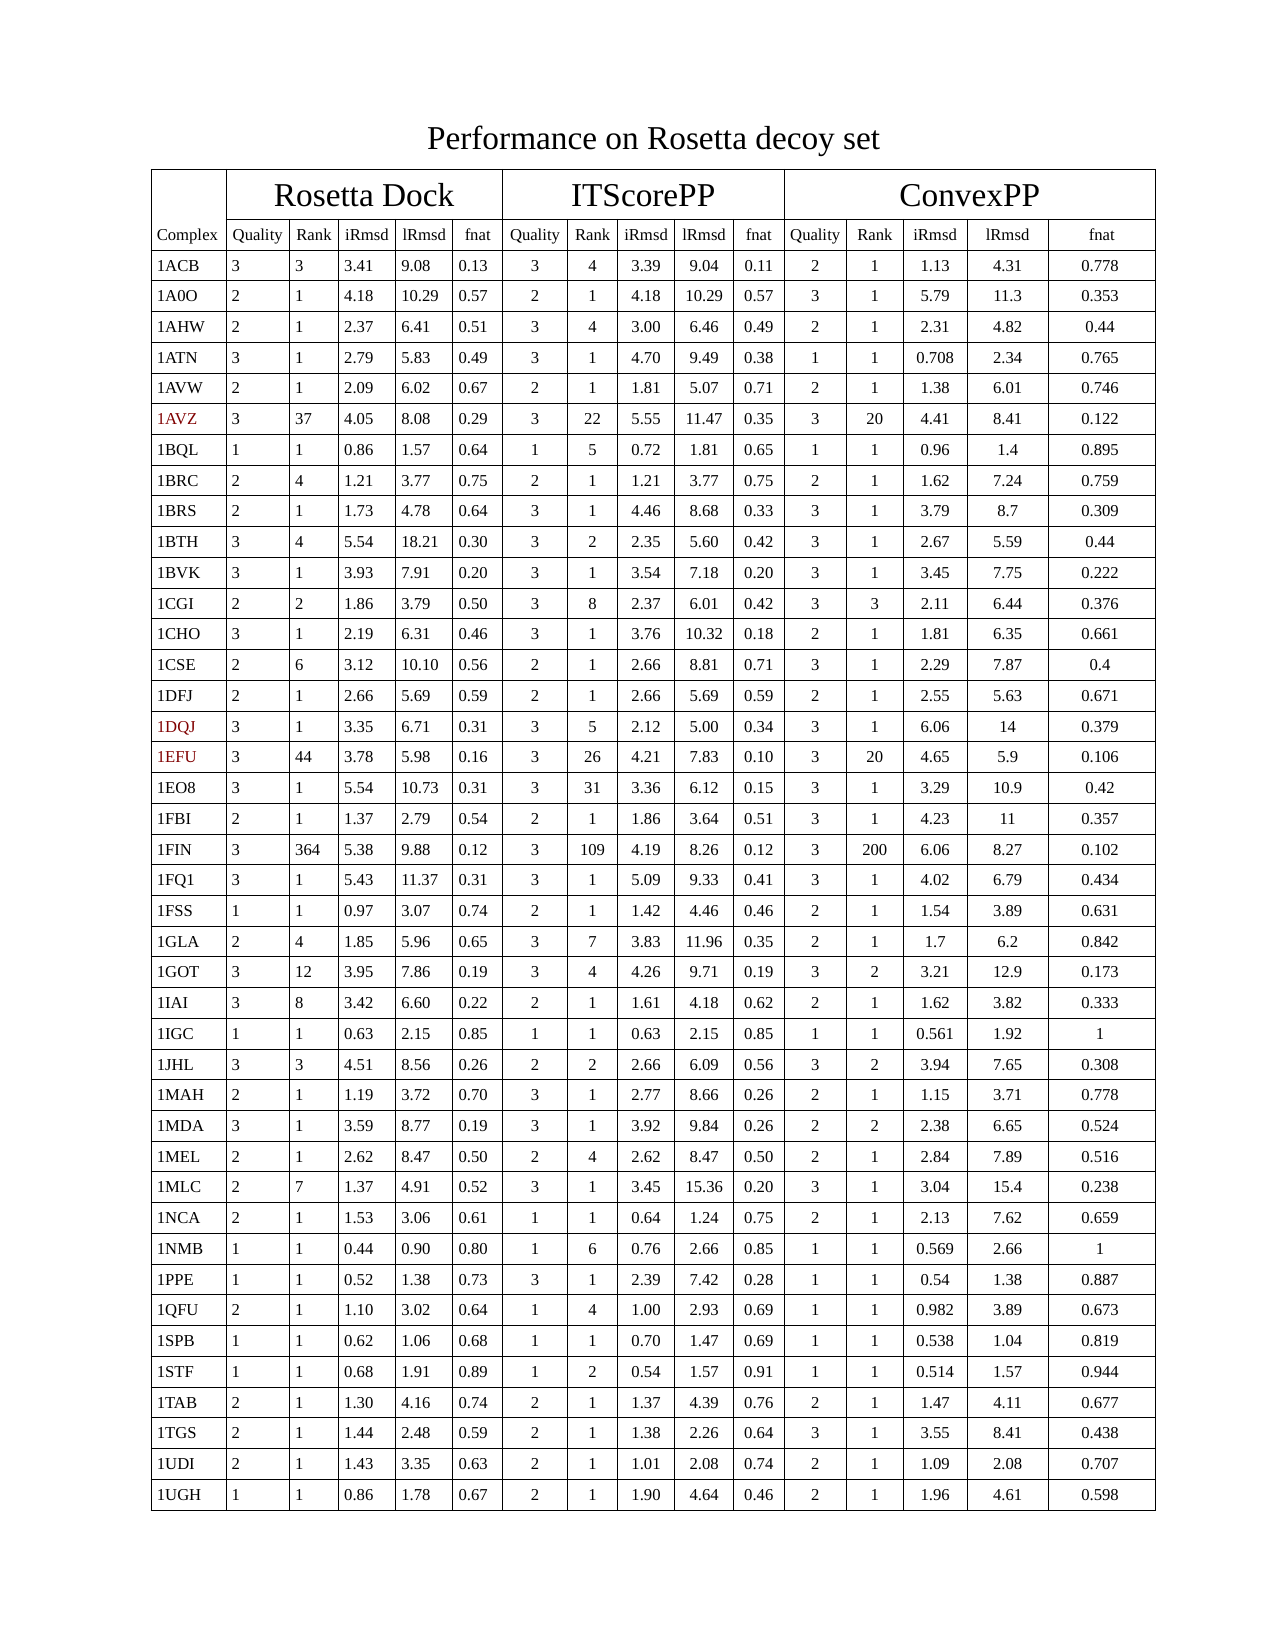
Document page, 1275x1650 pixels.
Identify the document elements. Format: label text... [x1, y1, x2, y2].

table_cell 1 [290, 1357, 338, 1387]
table_cell 1 [847, 466, 903, 495]
table_cell 2.66 [618, 650, 674, 680]
table_cell iRmsd [904, 220, 967, 249]
table_cell 1MLC [152, 1172, 226, 1202]
table_cell 11.3 [968, 281, 1048, 311]
table_cell 3 [227, 865, 289, 895]
table_cell 5.69 [396, 681, 452, 711]
table_cell 1.92 [968, 1019, 1048, 1048]
table_cell 0.63 [339, 1019, 395, 1048]
table_header Complex [152, 170, 226, 249]
table_cell 12.9 [968, 957, 1048, 987]
table_cell 1 [290, 681, 338, 711]
table_cell 0.65 [734, 435, 784, 465]
table_cell 8.77 [396, 1111, 452, 1141]
table_cell 2 [227, 1295, 289, 1325]
table_cell 0.91 [734, 1357, 784, 1387]
table_cell 1.09 [904, 1449, 967, 1479]
table_cell 0.357 [1049, 804, 1155, 833]
table_cell 8.56 [396, 1050, 452, 1079]
table_cell 3 [785, 742, 846, 772]
table_cell 2 [503, 650, 567, 680]
table_cell 4.46 [618, 496, 674, 526]
table_cell 3 [227, 527, 289, 557]
table_cell 0.38 [734, 343, 784, 372]
table_cell 4 [290, 927, 338, 956]
table_cell 18.21 [396, 527, 452, 557]
table_cell 1STF [152, 1357, 226, 1387]
table_cell 0.42 [734, 589, 784, 618]
table_cell 2 [785, 988, 846, 1018]
table_cell 0.31 [453, 712, 502, 741]
table_cell 1.78 [396, 1480, 452, 1509]
table_cell 2 [227, 1172, 289, 1202]
table_cell 4.26 [618, 957, 674, 987]
table_cell 2.15 [675, 1019, 733, 1048]
table_cell 2.31 [904, 312, 967, 342]
table_cell 0.46 [734, 896, 784, 926]
table_cell 2 [847, 957, 903, 987]
table_cell 2 [227, 1388, 289, 1417]
table_cell 3 [785, 558, 846, 588]
table_cell 7.87 [968, 650, 1048, 680]
table_cell 1 [227, 896, 289, 926]
table_cell 0.89 [453, 1357, 502, 1387]
table_cell 3.00 [618, 312, 674, 342]
table_cell 1A0O [152, 281, 226, 311]
table_cell 3 [227, 343, 289, 372]
table_cell 0.16 [453, 742, 502, 772]
table_cell 14 [968, 712, 1048, 741]
table_cell 0.18 [734, 619, 784, 649]
table_cell 1 [847, 1265, 903, 1294]
table_cell 0.74 [453, 1388, 502, 1417]
table_cell 2.93 [675, 1295, 733, 1325]
table_cell 1BRC [152, 466, 226, 495]
table_cell 0.85 [453, 1019, 502, 1048]
table_cell 0.69 [734, 1326, 784, 1356]
table_cell 0.333 [1049, 988, 1155, 1018]
table_cell 1.81 [904, 619, 967, 649]
table_cell 2 [847, 1111, 903, 1141]
table_cell 2.62 [618, 1142, 674, 1171]
table_cell 0.106 [1049, 742, 1155, 772]
table_cell 0.57 [734, 281, 784, 311]
table_cell 15.4 [968, 1172, 1048, 1202]
table_cell 3 [290, 1050, 338, 1079]
table_cell 1 [568, 804, 617, 833]
table_cell 1 [568, 1111, 617, 1141]
table_cell 1 [568, 619, 617, 649]
table_cell 2.79 [339, 343, 395, 372]
table_cell 0.819 [1049, 1326, 1155, 1356]
table_cell 4.31 [968, 251, 1048, 280]
table_cell 11.47 [675, 404, 733, 434]
table_cell 3.42 [339, 988, 395, 1018]
table_cell 2 [227, 1080, 289, 1110]
table_cell 2 [785, 251, 846, 280]
table_cell 1 [290, 1234, 338, 1264]
table_cell 3 [785, 835, 846, 864]
table_cell 8.47 [396, 1142, 452, 1171]
table_cell 2 [503, 1449, 567, 1479]
table_cell 0.561 [904, 1019, 967, 1048]
table_cell 6.35 [968, 619, 1048, 649]
table_cell 0.72 [618, 435, 674, 465]
table_cell fnat [734, 220, 784, 249]
table_cell 1 [290, 1080, 338, 1110]
table_cell 0.22 [453, 988, 502, 1018]
table_cell 7.89 [968, 1142, 1048, 1171]
table_cell 1 [847, 374, 903, 403]
table_cell 9.49 [675, 343, 733, 372]
table_cell 0.661 [1049, 619, 1155, 649]
table_cell 1.37 [618, 1388, 674, 1417]
table_cell 5.43 [339, 865, 395, 895]
table_cell 1.90 [618, 1480, 674, 1509]
table_cell 1NMB [152, 1234, 226, 1264]
table_cell 1.38 [968, 1265, 1048, 1294]
table_cell 2 [785, 1388, 846, 1417]
table_cell 0.76 [618, 1234, 674, 1264]
table_cell 3 [785, 865, 846, 895]
table_cell 3.93 [339, 558, 395, 588]
table_header ITScorePP [503, 170, 784, 219]
table_cell 1.04 [968, 1326, 1048, 1356]
table_cell 4.18 [339, 281, 395, 311]
table_cell 0.57 [453, 281, 502, 311]
table_cell 8.7 [968, 496, 1048, 526]
table_cell 2.15 [396, 1019, 452, 1048]
table_cell 3.71 [968, 1080, 1048, 1110]
table_cell 1 [847, 927, 903, 956]
table_cell 2.09 [339, 374, 395, 403]
table_cell 1 [785, 1357, 846, 1387]
table_cell 1 [847, 1388, 903, 1417]
table_cell 3.45 [618, 1172, 674, 1202]
table_cell 109 [568, 835, 617, 864]
table_cell 3 [785, 712, 846, 741]
table_cell 2.08 [675, 1449, 733, 1479]
table_cell 1 [290, 281, 338, 311]
table_cell Quality [503, 220, 567, 249]
table_cell 1 [568, 1080, 617, 1110]
table_cell 1.85 [339, 927, 395, 956]
table_cell 1 [568, 865, 617, 895]
table_cell 7.24 [968, 466, 1048, 495]
table_cell 1.81 [675, 435, 733, 465]
table_cell 2 [503, 1480, 567, 1509]
table_cell 20 [847, 404, 903, 434]
table_cell 6.60 [396, 988, 452, 1018]
table_cell 3 [785, 1172, 846, 1202]
table_cell 1NCA [152, 1203, 226, 1233]
table_cell 0.12 [453, 835, 502, 864]
table_cell fnat [1049, 220, 1155, 249]
table_cell 1.86 [339, 589, 395, 618]
table_cell 7 [290, 1172, 338, 1202]
table_cell 6.06 [904, 835, 967, 864]
table_cell 3.12 [339, 650, 395, 680]
table_cell 3.41 [339, 251, 395, 280]
table_cell 0.778 [1049, 251, 1155, 280]
table_cell 9.33 [675, 865, 733, 895]
table_cell 3 [785, 404, 846, 434]
table_cell 1 [847, 1019, 903, 1048]
table_cell 1EO8 [152, 773, 226, 803]
table_cell 1 [847, 988, 903, 1018]
table_cell 11.37 [396, 865, 452, 895]
table_cell 1.38 [396, 1265, 452, 1294]
table_cell 1.81 [618, 374, 674, 403]
table_cell 2 [290, 589, 338, 618]
table_cell 37 [290, 404, 338, 434]
table_cell 0.10 [734, 742, 784, 772]
table_cell 5.79 [904, 281, 967, 311]
table_cell iRmsd [618, 220, 674, 249]
table_cell 1.38 [904, 374, 967, 403]
table_cell 0.673 [1049, 1295, 1155, 1325]
table_cell 0.46 [453, 619, 502, 649]
table_cell 3.79 [396, 589, 452, 618]
table_cell 1IAI [152, 988, 226, 1018]
table_cell 0.62 [339, 1326, 395, 1356]
table_cell 2.26 [675, 1418, 733, 1448]
table_cell 3.35 [396, 1449, 452, 1479]
table_cell 2 [503, 1388, 567, 1417]
table_cell 1.21 [339, 466, 395, 495]
table_cell 31 [568, 773, 617, 803]
table_cell 0.44 [339, 1234, 395, 1264]
table_cell 1 [290, 1326, 338, 1356]
table_cell 0.15 [734, 773, 784, 803]
table_cell 2.13 [904, 1203, 967, 1233]
table_cell 5.83 [396, 343, 452, 372]
table_cell 0.67 [453, 374, 502, 403]
table_cell 1 [568, 650, 617, 680]
table_cell 0.379 [1049, 712, 1155, 741]
table_cell 3 [503, 558, 567, 588]
table_cell 8.26 [675, 835, 733, 864]
table_cell 3.55 [904, 1418, 967, 1448]
table_cell 11.96 [675, 927, 733, 956]
table_cell 0.895 [1049, 435, 1155, 465]
table_cell 5.59 [968, 527, 1048, 557]
table_cell 1 [785, 435, 846, 465]
table_cell 8 [568, 589, 617, 618]
table_cell 7.65 [968, 1050, 1048, 1079]
table_cell 3 [503, 404, 567, 434]
table_cell 1 [290, 1449, 338, 1479]
table_cell 1 [290, 343, 338, 372]
table_cell 0.64 [453, 435, 502, 465]
table_cell 2.12 [618, 712, 674, 741]
table_cell 1 [847, 773, 903, 803]
table_cell 4 [568, 312, 617, 342]
table_cell 1 [785, 1019, 846, 1048]
table_cell 1 [227, 435, 289, 465]
table_cell 2.35 [618, 527, 674, 557]
table_cell 4 [568, 251, 617, 280]
table_cell 1GLA [152, 927, 226, 956]
table_cell 6 [568, 1234, 617, 1264]
table_cell 8.41 [968, 404, 1048, 434]
table_cell 0.76 [734, 1388, 784, 1417]
table_cell 3 [785, 957, 846, 987]
table_cell 2 [847, 1050, 903, 1079]
table_cell 8.81 [675, 650, 733, 680]
table_cell Quality [227, 220, 289, 249]
table_cell 0.86 [339, 1480, 395, 1509]
table_cell 3.76 [618, 619, 674, 649]
table_cell 0.598 [1049, 1480, 1155, 1509]
table_cell 4.91 [396, 1172, 452, 1202]
table_cell 1SPB [152, 1326, 226, 1356]
table_cell 0.4 [1049, 650, 1155, 680]
table_cell 3 [847, 589, 903, 618]
table_cell 5.09 [618, 865, 674, 895]
table_cell 4.05 [339, 404, 395, 434]
table_cell 1 [568, 558, 617, 588]
table_cell 1 [785, 343, 846, 372]
table_header ConvexPP [785, 170, 1155, 219]
table_cell 0.85 [734, 1019, 784, 1048]
table_cell 3 [785, 589, 846, 618]
table_cell 1 [847, 1326, 903, 1356]
table_cell 0.52 [339, 1265, 395, 1294]
table_cell 2.62 [339, 1142, 395, 1171]
table_cell 3 [785, 527, 846, 557]
table_cell 4.18 [618, 281, 674, 311]
table_cell 3.64 [675, 804, 733, 833]
table_cell 1IGC [152, 1019, 226, 1048]
table_cell 0.61 [453, 1203, 502, 1233]
table_cell 1 [568, 1326, 617, 1356]
table_cell 1 [568, 896, 617, 926]
table_cell lRmsd [396, 220, 452, 249]
table_cell 0.765 [1049, 343, 1155, 372]
table_cell 1 [847, 1172, 903, 1202]
table_cell 2 [568, 1357, 617, 1387]
table_cell 3.35 [339, 712, 395, 741]
table_cell 1 [847, 312, 903, 342]
table_cell 3 [503, 251, 567, 280]
table_cell 0.62 [734, 988, 784, 1018]
table_cell 0.59 [453, 681, 502, 711]
table_cell 2 [785, 896, 846, 926]
table_cell 2.66 [618, 681, 674, 711]
table_cell 6.79 [968, 865, 1048, 895]
table_cell 1 [568, 1172, 617, 1202]
table_cell 1.61 [618, 988, 674, 1018]
table_cell 3 [227, 619, 289, 649]
table_cell 1 [227, 1265, 289, 1294]
table_cell 0.41 [734, 865, 784, 895]
table_cell 0.50 [734, 1142, 784, 1171]
table_cell 3 [503, 312, 567, 342]
table_cell 3 [227, 773, 289, 803]
table_cell 1 [847, 558, 903, 588]
table_cell 2 [503, 1142, 567, 1171]
table_cell 1BRS [152, 496, 226, 526]
table_cell 1.47 [904, 1388, 967, 1417]
table_cell 5.55 [618, 404, 674, 434]
table_cell 2.37 [618, 589, 674, 618]
table_cell 3 [227, 957, 289, 987]
table_cell 2 [503, 1418, 567, 1448]
table_cell 12 [290, 957, 338, 987]
table_cell 0.42 [1049, 773, 1155, 803]
table_cell 2 [227, 374, 289, 403]
table_cell 1 [227, 1019, 289, 1048]
table_cell 3 [503, 957, 567, 987]
table_cell 2 [227, 1418, 289, 1448]
table_cell 8.41 [968, 1418, 1048, 1448]
table_cell 1 [290, 558, 338, 588]
table_cell 3 [785, 1050, 846, 1079]
table_cell 0.70 [618, 1326, 674, 1356]
table_cell 0.631 [1049, 896, 1155, 926]
table_cell 1 [290, 312, 338, 342]
table_cell 1 [503, 1019, 567, 1048]
table_cell 2.34 [968, 343, 1048, 372]
table_cell 3.95 [339, 957, 395, 987]
table_cell 0.30 [453, 527, 502, 557]
table_cell 0.11 [734, 251, 784, 280]
table_cell 1 [847, 1203, 903, 1233]
table_cell 6.65 [968, 1111, 1048, 1141]
table_cell 0.64 [453, 496, 502, 526]
table_cell 1.53 [339, 1203, 395, 1233]
table_cell 0.19 [734, 957, 784, 987]
table_cell 1 [568, 466, 617, 495]
table_cell 1.06 [396, 1326, 452, 1356]
table_cell 10.10 [396, 650, 452, 680]
table_cell 6 [290, 650, 338, 680]
table_cell 3 [503, 742, 567, 772]
table_cell 1 [847, 865, 903, 895]
table_cell 2 [227, 312, 289, 342]
table_cell 1 [847, 804, 903, 833]
table_cell 1AVW [152, 374, 226, 403]
table_cell 0.51 [453, 312, 502, 342]
table_cell 6.41 [396, 312, 452, 342]
table_cell 1 [568, 1449, 617, 1479]
table_cell 3.94 [904, 1050, 967, 1079]
table_cell 0.42 [734, 527, 784, 557]
table_cell 7.62 [968, 1203, 1048, 1233]
table_cell 3.77 [396, 466, 452, 495]
table_cell 3 [503, 1111, 567, 1141]
table_cell 1.01 [618, 1449, 674, 1479]
table_cell 9.84 [675, 1111, 733, 1141]
table_cell 4 [568, 957, 617, 987]
table_cell 0.67 [453, 1480, 502, 1509]
table_cell Rank [568, 220, 617, 249]
table_cell 4.61 [968, 1480, 1048, 1509]
table_cell 1 [290, 1480, 338, 1509]
table_cell 3 [227, 251, 289, 280]
table_cell 1.10 [339, 1295, 395, 1325]
table_cell 1.19 [339, 1080, 395, 1110]
table_cell 8.68 [675, 496, 733, 526]
table_cell 7.75 [968, 558, 1048, 588]
table_cell 0.44 [1049, 312, 1155, 342]
table_cell 3 [227, 404, 289, 434]
table_cell 0.12 [734, 835, 784, 864]
table_cell 1MDA [152, 1111, 226, 1141]
table_cell 8 [290, 988, 338, 1018]
table_cell 0.746 [1049, 374, 1155, 403]
table_cell 0.671 [1049, 681, 1155, 711]
table_cell 1.7 [904, 927, 967, 956]
table_cell 2.48 [396, 1418, 452, 1448]
table_cell 2.55 [904, 681, 967, 711]
table_cell 1.96 [904, 1480, 967, 1509]
table_cell 6.01 [675, 589, 733, 618]
table_cell 1PPE [152, 1265, 226, 1294]
table_cell 0.33 [734, 496, 784, 526]
table_cell 1CHO [152, 619, 226, 649]
table_cell 4.18 [675, 988, 733, 1018]
table_cell 5.54 [339, 527, 395, 557]
table_cell 0.26 [734, 1080, 784, 1110]
table_cell 1 [568, 343, 617, 372]
table_cell 4.11 [968, 1388, 1048, 1417]
table_cell 0.659 [1049, 1203, 1155, 1233]
table_cell 2 [785, 466, 846, 495]
table_cell 1 [568, 1480, 617, 1509]
table_cell 2 [503, 681, 567, 711]
table_cell 0.64 [734, 1418, 784, 1448]
table_cell 3.06 [396, 1203, 452, 1233]
table_cell 1.47 [675, 1326, 733, 1356]
table_cell 10.32 [675, 619, 733, 649]
table_cell 1 [847, 527, 903, 557]
table_cell 0.26 [453, 1050, 502, 1079]
table_cell 2.66 [618, 1050, 674, 1079]
table_cell 0.59 [734, 681, 784, 711]
table_cell 2.66 [339, 681, 395, 711]
table_cell 0.28 [734, 1265, 784, 1294]
table_cell 3.45 [904, 558, 967, 588]
table_cell 1 [227, 1234, 289, 1264]
table_cell 3.78 [339, 742, 395, 772]
table_cell 1 [568, 281, 617, 311]
table_cell 9.04 [675, 251, 733, 280]
table_cell 2 [785, 1203, 846, 1233]
table_cell 1BVK [152, 558, 226, 588]
table_cell 1ATN [152, 343, 226, 372]
table_cell 8.66 [675, 1080, 733, 1110]
table_cell 2.19 [339, 619, 395, 649]
table_cell 6.01 [968, 374, 1048, 403]
table_cell 0.20 [734, 558, 784, 588]
table_cell 4.46 [675, 896, 733, 926]
table_cell 10.29 [396, 281, 452, 311]
table_cell 1 [503, 1326, 567, 1356]
table_cell 0.34 [734, 712, 784, 741]
table_cell 2.66 [968, 1234, 1048, 1264]
table_cell 364 [290, 835, 338, 864]
table_cell 0.569 [904, 1234, 967, 1264]
table_cell 3 [503, 527, 567, 557]
table_cell 1 [847, 650, 903, 680]
table_cell 0.778 [1049, 1080, 1155, 1110]
table_cell 1 [847, 251, 903, 280]
table_cell 1 [568, 1203, 617, 1233]
table_cell 4.21 [618, 742, 674, 772]
table_cell 2.11 [904, 589, 967, 618]
table_cell 6.71 [396, 712, 452, 741]
table_cell 0.49 [453, 343, 502, 372]
table_cell 1 [568, 1418, 617, 1448]
table_cell 1 [847, 1357, 903, 1387]
table_cell 0.31 [453, 773, 502, 803]
table_cell 2.39 [618, 1265, 674, 1294]
table_cell 2 [227, 681, 289, 711]
table_cell 3.29 [904, 773, 967, 803]
table_cell 1 [847, 343, 903, 372]
table_cell 4 [290, 527, 338, 557]
table_cell 1 [290, 435, 338, 465]
table_cell 0.64 [618, 1203, 674, 1233]
table_cell 2.08 [968, 1449, 1048, 1479]
table_cell 2 [568, 1050, 617, 1079]
table_cell 1 [503, 1295, 567, 1325]
table_cell 6.06 [904, 712, 967, 741]
table_cell 1.57 [675, 1357, 733, 1387]
table_cell 3 [227, 835, 289, 864]
table_cell 1 [847, 712, 903, 741]
table_cell 10.73 [396, 773, 452, 803]
table_cell 6.31 [396, 619, 452, 649]
table_cell 1GOT [152, 957, 226, 987]
table_cell 3 [503, 835, 567, 864]
table_cell 0.516 [1049, 1142, 1155, 1171]
table_cell 2.84 [904, 1142, 967, 1171]
table_cell 8.47 [675, 1142, 733, 1171]
table_cell 1AVZ [152, 404, 226, 434]
table_cell 4.41 [904, 404, 967, 434]
table_cell 1 [847, 681, 903, 711]
table_cell lRmsd [675, 220, 733, 249]
table_cell 0.80 [453, 1234, 502, 1264]
table_cell 4.82 [968, 312, 1048, 342]
table_cell 2 [568, 527, 617, 557]
table_cell 0.122 [1049, 404, 1155, 434]
table_cell 1 [847, 896, 903, 926]
table_cell 2 [227, 804, 289, 833]
table_cell 1 [227, 1480, 289, 1509]
table_cell 0.64 [453, 1295, 502, 1325]
table_cell iRmsd [339, 220, 395, 249]
table_cell 1 [847, 281, 903, 311]
table_cell 1 [568, 496, 617, 526]
table_cell 0.50 [453, 589, 502, 618]
table_cell 0.13 [453, 251, 502, 280]
table_cell 1 [503, 435, 567, 465]
table_cell 3 [227, 712, 289, 741]
table_cell 0.96 [904, 435, 967, 465]
table_cell 0.708 [904, 343, 967, 372]
table_cell 3 [503, 1172, 567, 1202]
table_cell 0.85 [734, 1234, 784, 1264]
table_cell 9.71 [675, 957, 733, 987]
table_cell 0.102 [1049, 835, 1155, 864]
table_cell 1MAH [152, 1080, 226, 1110]
table_cell 0.707 [1049, 1449, 1155, 1479]
table_cell 1.54 [904, 896, 967, 926]
table_cell 3.83 [618, 927, 674, 956]
table_cell lRmsd [968, 220, 1048, 249]
table_cell 0.49 [734, 312, 784, 342]
table_cell 0.75 [453, 466, 502, 495]
table_cell 1 [290, 1295, 338, 1325]
table_cell 1 [568, 988, 617, 1018]
table_cell 3.77 [675, 466, 733, 495]
table_cell 1 [847, 1418, 903, 1448]
table_cell 0.759 [1049, 466, 1155, 495]
table_cell 2 [785, 927, 846, 956]
table_cell 1.91 [396, 1357, 452, 1387]
table_cell 2 [785, 681, 846, 711]
table_cell 7.86 [396, 957, 452, 987]
table_cell 1TAB [152, 1388, 226, 1417]
table_cell 5.54 [339, 773, 395, 803]
table_cell 9.88 [396, 835, 452, 864]
table_cell 1FSS [152, 896, 226, 926]
table_cell 1.57 [968, 1357, 1048, 1387]
table_cell 0.26 [734, 1111, 784, 1141]
table_cell 2 [785, 374, 846, 403]
table_cell 5.98 [396, 742, 452, 772]
table_cell 1 [290, 773, 338, 803]
table_cell 0.677 [1049, 1388, 1155, 1417]
table_cell 0.438 [1049, 1418, 1155, 1448]
table_cell 3.79 [904, 496, 967, 526]
table_cell 2 [227, 466, 289, 495]
table_cell 2 [785, 312, 846, 342]
table_cell 5 [568, 435, 617, 465]
table_cell 3.04 [904, 1172, 967, 1202]
table_cell 5.60 [675, 527, 733, 557]
table_cell 0.44 [1049, 527, 1155, 557]
table_cell 1FQ1 [152, 865, 226, 895]
table_cell 4.70 [618, 343, 674, 372]
table_cell 3.92 [618, 1111, 674, 1141]
table_cell 1 [847, 1080, 903, 1110]
table_cell 1BTH [152, 527, 226, 557]
table_cell 4.78 [396, 496, 452, 526]
table_cell 0.50 [453, 1142, 502, 1171]
table_cell 3 [227, 742, 289, 772]
table_cell 0.19 [453, 957, 502, 987]
table_cell 0.54 [453, 804, 502, 833]
table_cell Rank [290, 220, 338, 249]
table_cell 0.86 [339, 435, 395, 465]
table_cell 0.71 [734, 374, 784, 403]
table_cell 0.75 [734, 1203, 784, 1233]
table_cell 3 [785, 650, 846, 680]
table_cell 1 [503, 1203, 567, 1233]
table_cell 1.13 [904, 251, 967, 280]
table_cell 0.51 [734, 804, 784, 833]
table_cell 6.12 [675, 773, 733, 803]
table_cell 200 [847, 835, 903, 864]
table_cell 3 [785, 1418, 846, 1448]
table_cell 1.43 [339, 1449, 395, 1479]
table_cell 15.36 [675, 1172, 733, 1202]
table_cell 2.67 [904, 527, 967, 557]
table_cell 22 [568, 404, 617, 434]
table_cell 0.73 [453, 1265, 502, 1294]
table_cell 0.54 [904, 1265, 967, 1294]
table_cell 0.71 [734, 650, 784, 680]
table_cell 1 [568, 1019, 617, 1048]
table_cell 1.57 [396, 435, 452, 465]
table_cell 26 [568, 742, 617, 772]
table_cell 1 [290, 804, 338, 833]
table_cell 2.79 [396, 804, 452, 833]
table_cell 2.66 [675, 1234, 733, 1264]
table_cell 5.63 [968, 681, 1048, 711]
table_cell 3 [785, 804, 846, 833]
table_cell 2 [227, 589, 289, 618]
table_cell 0.75 [734, 466, 784, 495]
table_cell 0.63 [618, 1019, 674, 1048]
table_cell 3.02 [396, 1295, 452, 1325]
table_cell 0.54 [618, 1357, 674, 1387]
table_cell 1.42 [618, 896, 674, 926]
table_cell 0.173 [1049, 957, 1155, 987]
table_cell 3 [503, 865, 567, 895]
table_cell 1FBI [152, 804, 226, 833]
table_cell 0.70 [453, 1080, 502, 1110]
table_cell 1.24 [675, 1203, 733, 1233]
table_cell 1JHL [152, 1050, 226, 1079]
table_cell 4 [568, 1142, 617, 1171]
table_cell 2 [785, 1111, 846, 1141]
table_cell 0.69 [734, 1295, 784, 1325]
table_cell 1.73 [339, 496, 395, 526]
table_cell 1 [227, 1357, 289, 1387]
table_cell 1 [785, 1234, 846, 1264]
table_cell 4.23 [904, 804, 967, 833]
table_cell 3 [290, 251, 338, 280]
table_cell 5.69 [675, 681, 733, 711]
table_cell 1 [847, 1142, 903, 1171]
table_cell 1EFU [152, 742, 226, 772]
table_cell 0.35 [734, 927, 784, 956]
table_cell 4.51 [339, 1050, 395, 1079]
table_cell 0.982 [904, 1295, 967, 1325]
table_cell 3.89 [968, 896, 1048, 926]
table_cell 1UDI [152, 1449, 226, 1479]
table_cell 7.91 [396, 558, 452, 588]
table_cell 0.56 [453, 650, 502, 680]
table_cell 4.65 [904, 742, 967, 772]
table_cell 0.29 [453, 404, 502, 434]
table_cell 3.07 [396, 896, 452, 926]
table_cell 5 [568, 712, 617, 741]
table_cell 0.538 [904, 1326, 967, 1356]
table_cell 5.00 [675, 712, 733, 741]
table_cell 1 [290, 1142, 338, 1171]
table_cell 3 [227, 988, 289, 1018]
table_cell 0.90 [396, 1234, 452, 1264]
table_cell 3 [503, 1265, 567, 1294]
table_cell 3 [503, 496, 567, 526]
table_cell 0.20 [734, 1172, 784, 1202]
table_cell 4.39 [675, 1388, 733, 1417]
table_cell 44 [290, 742, 338, 772]
table_cell 1.86 [618, 804, 674, 833]
table_cell 4.16 [396, 1388, 452, 1417]
table_cell 1 [847, 619, 903, 649]
table_cell 1DQJ [152, 712, 226, 741]
table_cell 1 [847, 1449, 903, 1479]
table_cell 3 [503, 927, 567, 956]
table_cell 2.37 [339, 312, 395, 342]
table_cell 2 [503, 466, 567, 495]
table_cell 1 [290, 496, 338, 526]
table_cell 3 [785, 281, 846, 311]
table_cell 2 [503, 988, 567, 1018]
table_cell 1UGH [152, 1480, 226, 1509]
table_cell Quality [785, 220, 846, 249]
table_cell 2 [503, 896, 567, 926]
table_cell 0.842 [1049, 927, 1155, 956]
table_cell 1 [1049, 1234, 1155, 1264]
table_cell 9.08 [396, 251, 452, 280]
table_cell 0.52 [453, 1172, 502, 1202]
table_cell 8.08 [396, 404, 452, 434]
table_cell 1.00 [618, 1295, 674, 1325]
table_header Rosetta Dock [227, 170, 502, 219]
table_cell 1.38 [618, 1418, 674, 1448]
table_cell 0.65 [453, 927, 502, 956]
table_cell 0.46 [734, 1480, 784, 1509]
table_cell 1FIN [152, 835, 226, 864]
table_cell 4.64 [675, 1480, 733, 1509]
table_cell 0.74 [734, 1449, 784, 1479]
table_cell 3.39 [618, 251, 674, 280]
table_cell 1.62 [904, 988, 967, 1018]
table_cell 2 [785, 1449, 846, 1479]
table_cell 7.18 [675, 558, 733, 588]
table_cell 3.89 [968, 1295, 1048, 1325]
table_cell 1 [503, 1234, 567, 1264]
table_cell 1.37 [339, 1172, 395, 1202]
table_cell 4 [290, 466, 338, 495]
table_cell 1 [290, 1203, 338, 1233]
table_cell 1 [847, 1295, 903, 1325]
table_cell 3 [227, 558, 289, 588]
table_cell 1.44 [339, 1418, 395, 1448]
table_cell 1 [785, 1265, 846, 1294]
table_cell 2 [227, 496, 289, 526]
table_cell 2 [227, 281, 289, 311]
table_cell 1QFU [152, 1295, 226, 1325]
table_cell 1.62 [904, 466, 967, 495]
table_cell 2 [227, 927, 289, 956]
table_cell 3.82 [968, 988, 1048, 1018]
table_cell 0.434 [1049, 865, 1155, 895]
table_cell 10.29 [675, 281, 733, 311]
table_cell 5.96 [396, 927, 452, 956]
table_cell 1BQL [152, 435, 226, 465]
table_cell 2 [785, 1142, 846, 1171]
table_cell 1 [290, 1418, 338, 1448]
table_cell 2 [227, 1203, 289, 1233]
table_cell 1CSE [152, 650, 226, 680]
table_cell 0.524 [1049, 1111, 1155, 1141]
table_cell 3.36 [618, 773, 674, 803]
table_cell 0.353 [1049, 281, 1155, 311]
table_cell 1TGS [152, 1418, 226, 1448]
table_cell 3.59 [339, 1111, 395, 1141]
table_cell 2 [227, 650, 289, 680]
table_cell 1 [847, 1480, 903, 1509]
table_cell 1CGI [152, 589, 226, 618]
table_cell 1.37 [339, 804, 395, 833]
table_cell 1 [290, 1265, 338, 1294]
table_cell 3 [503, 619, 567, 649]
table_cell 0.68 [339, 1357, 395, 1387]
table_cell 3.72 [396, 1080, 452, 1110]
table_cell 11 [968, 804, 1048, 833]
table_cell 2 [503, 804, 567, 833]
table_cell 1DFJ [152, 681, 226, 711]
table_cell 4.19 [618, 835, 674, 864]
table_cell 6.02 [396, 374, 452, 403]
table_cell 1.30 [339, 1388, 395, 1417]
table_cell 1.15 [904, 1080, 967, 1110]
table_cell 3 [503, 773, 567, 803]
table_cell 1 [290, 619, 338, 649]
table_cell 1 [847, 496, 903, 526]
table_cell 6.44 [968, 589, 1048, 618]
table_cell 0.63 [453, 1449, 502, 1479]
table_cell 4 [568, 1295, 617, 1325]
table_cell 1 [847, 435, 903, 465]
table_cell 1 [290, 896, 338, 926]
table_cell fnat [453, 220, 502, 249]
table_cell 1 [1049, 1019, 1155, 1048]
table_cell 10.9 [968, 773, 1048, 803]
table_cell 1 [568, 681, 617, 711]
table_cell 3 [227, 1050, 289, 1079]
table_cell 1MEL [152, 1142, 226, 1171]
table_cell 3 [503, 589, 567, 618]
table_cell 1 [503, 1357, 567, 1387]
table_cell Rank [847, 220, 903, 249]
table_cell 3 [785, 496, 846, 526]
table_cell 1 [568, 1265, 617, 1294]
table_cell 1.21 [618, 466, 674, 495]
table_cell 3 [503, 712, 567, 741]
table_cell 2 [503, 1050, 567, 1079]
table_cell 2 [227, 1449, 289, 1479]
table_cell 7 [568, 927, 617, 956]
table_cell 2 [785, 619, 846, 649]
table_cell 0.31 [453, 865, 502, 895]
table_cell 2 [227, 1142, 289, 1171]
text Performance on Rosetta decoy set [151, 118, 1156, 156]
table_cell 3 [503, 343, 567, 372]
table_cell 0.944 [1049, 1357, 1155, 1387]
table_cell 2.38 [904, 1111, 967, 1141]
table_cell 1 [568, 374, 617, 403]
table_cell 2 [503, 281, 567, 311]
table_cell 2.29 [904, 650, 967, 680]
table_cell 0.68 [453, 1326, 502, 1356]
table_cell 0.74 [453, 896, 502, 926]
table_cell 6.09 [675, 1050, 733, 1079]
table_cell 1 [227, 1326, 289, 1356]
table_cell 0.238 [1049, 1172, 1155, 1202]
table_cell 5.9 [968, 742, 1048, 772]
table_cell 2 [785, 1480, 846, 1509]
table_cell 1 [290, 1111, 338, 1141]
table_cell 3 [785, 773, 846, 803]
table_cell 1 [568, 1388, 617, 1417]
table_cell 0.222 [1049, 558, 1155, 588]
table_cell 1 [785, 1326, 846, 1356]
table_cell 2.77 [618, 1080, 674, 1110]
table_cell 6.2 [968, 927, 1048, 956]
table_cell 0.309 [1049, 496, 1155, 526]
table_cell 0.514 [904, 1357, 967, 1387]
table_cell 4.02 [904, 865, 967, 895]
table_cell 1 [290, 1019, 338, 1048]
table_cell 0.887 [1049, 1265, 1155, 1294]
table_cell 0.56 [734, 1050, 784, 1079]
table_cell 0.308 [1049, 1050, 1155, 1079]
table_cell 7.42 [675, 1265, 733, 1294]
table_cell 2 [503, 374, 567, 403]
table_cell 20 [847, 742, 903, 772]
table_cell 1 [785, 1295, 846, 1325]
table_cell 2 [785, 1080, 846, 1110]
table_cell 0.20 [453, 558, 502, 588]
table_cell 5.38 [339, 835, 395, 864]
table_cell 1 [290, 374, 338, 403]
table_cell 0.97 [339, 896, 395, 926]
table_cell 0.59 [453, 1418, 502, 1448]
table_cell 1.4 [968, 435, 1048, 465]
table_cell 0.19 [453, 1111, 502, 1141]
table_cell 6.46 [675, 312, 733, 342]
table_cell 1 [290, 712, 338, 741]
table_cell 1 [290, 865, 338, 895]
table_cell 3 [503, 1080, 567, 1110]
table_cell 1AHW [152, 312, 226, 342]
table_cell 7.83 [675, 742, 733, 772]
table_cell 3.54 [618, 558, 674, 588]
table_cell 5.07 [675, 374, 733, 403]
table_cell 1ACB [152, 251, 226, 280]
table_cell 0.35 [734, 404, 784, 434]
table_cell 0.376 [1049, 589, 1155, 618]
table_cell 3.21 [904, 957, 967, 987]
table_cell 8.27 [968, 835, 1048, 864]
table_cell 1 [847, 1234, 903, 1264]
table_cell 3 [227, 1111, 289, 1141]
table_cell 1 [290, 1388, 338, 1417]
